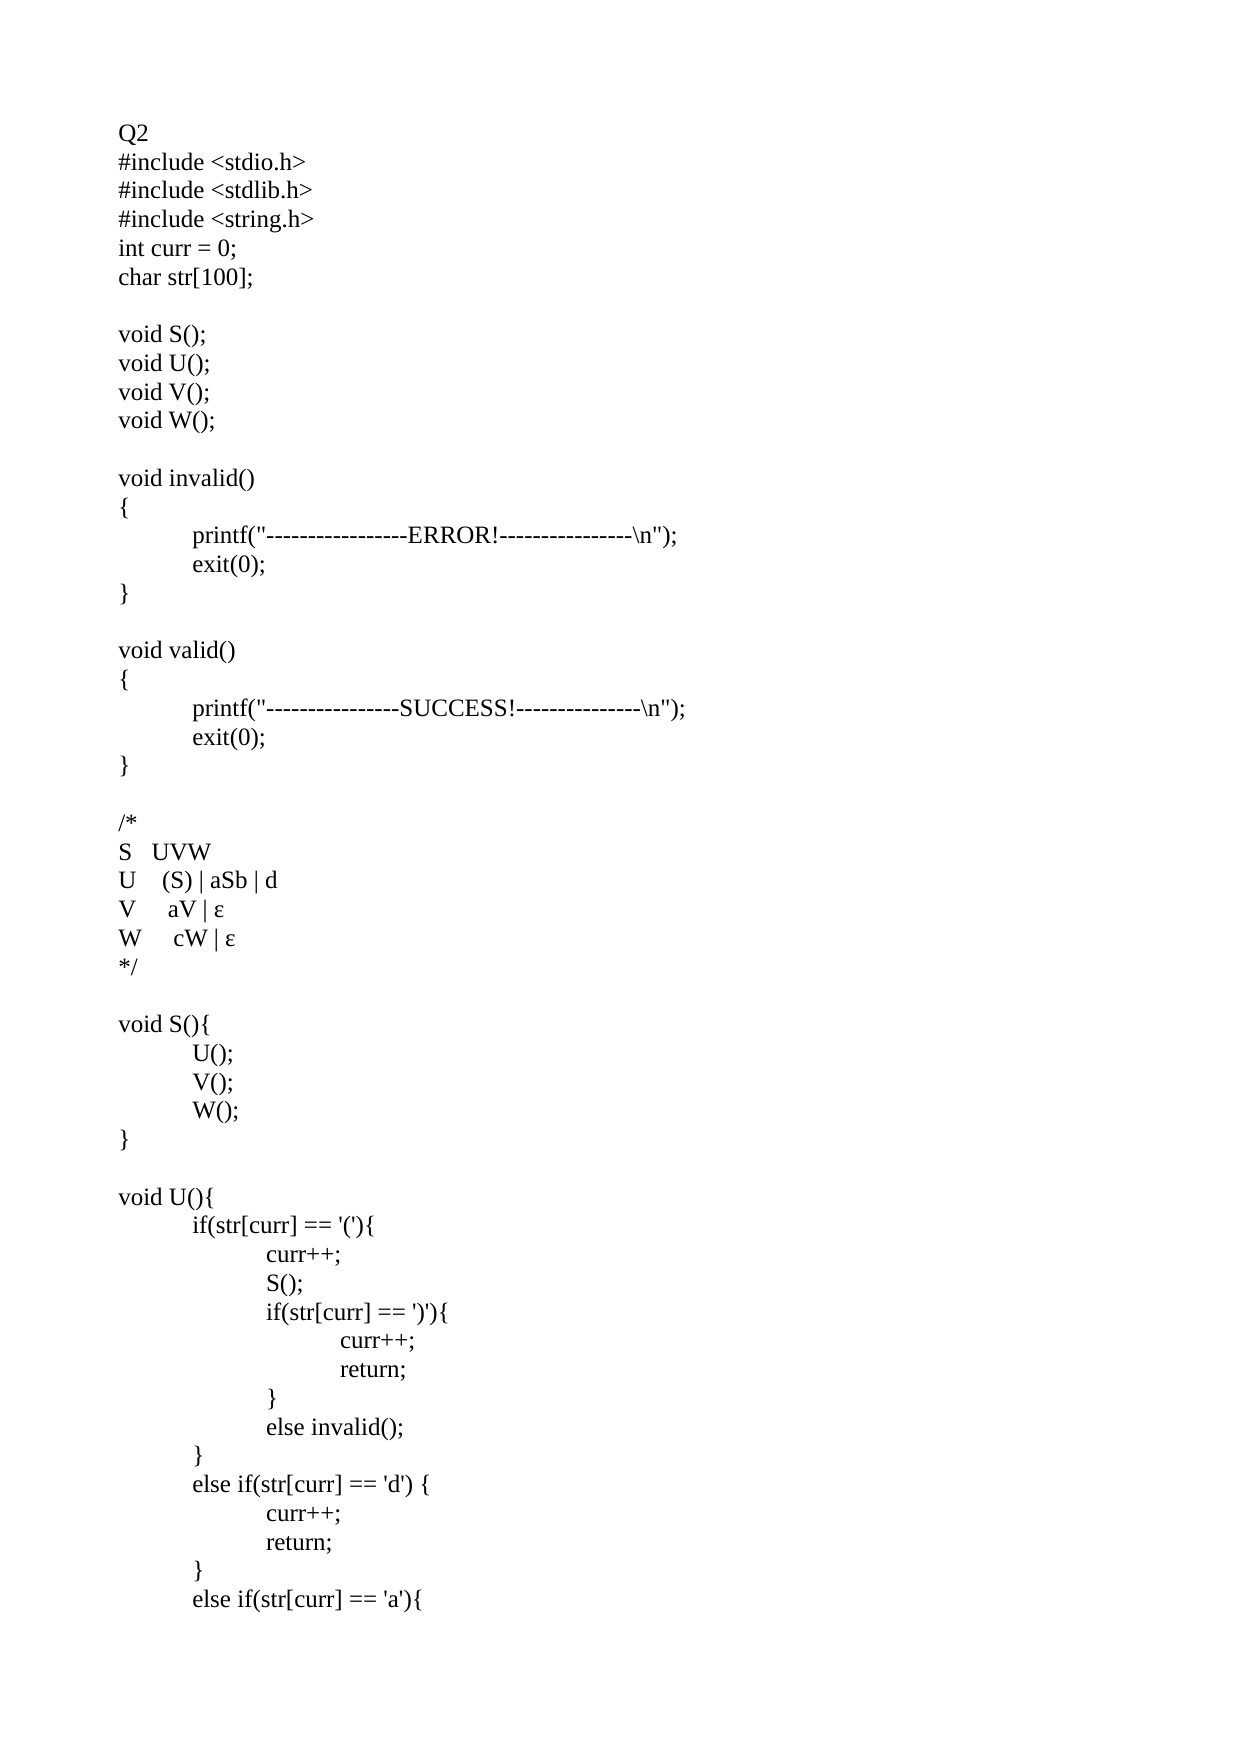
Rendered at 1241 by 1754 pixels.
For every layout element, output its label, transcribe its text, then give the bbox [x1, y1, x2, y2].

text #include <stdlib.h> [118, 176, 1122, 204]
text void S(){ [118, 1009, 1122, 1038]
text void valid() [118, 636, 1122, 664]
text #include <string.h> [118, 204, 1122, 233]
text else invalid(); [118, 1412, 1122, 1441]
text void U(){ [118, 1182, 1122, 1211]
text exit(0); [118, 722, 1122, 751]
text void W(); [118, 406, 1122, 434]
text } [118, 1124, 1122, 1153]
text char str[100]; [118, 262, 1122, 291]
text V  aV | ε [118, 894, 1122, 923]
text U(); [118, 1038, 1122, 1067]
text */ [118, 952, 1122, 981]
text /* [118, 808, 1122, 837]
text if(str[curr] == ')'){ [118, 1297, 1122, 1326]
text Q2 #include <stdio.h> [118, 118, 1122, 176]
text exit(0); [118, 549, 1122, 578]
text U (S) | aSb | d [118, 866, 1122, 894]
text printf("-----------------ERROR!----------------\n"); [118, 521, 1122, 549]
text void S(); [118, 319, 1122, 348]
text } [118, 1441, 1122, 1469]
text W(); [118, 1096, 1122, 1124]
text V(); [118, 1067, 1122, 1096]
text else if(str[curr] == 'a'){ [118, 1584, 1122, 1613]
text void V(); [118, 377, 1122, 406]
text if(str[curr] == '('){ [118, 1211, 1122, 1239]
text void invalid() [118, 463, 1122, 492]
text curr++; [118, 1498, 1122, 1527]
text W  cW | ε [118, 923, 1122, 952]
text curr++; [118, 1239, 1122, 1268]
text int curr = 0; [118, 233, 1122, 262]
text } [118, 751, 1122, 779]
text else if(str[curr] == 'd') { [118, 1469, 1122, 1498]
text } [118, 1556, 1122, 1584]
text S(); [118, 1268, 1122, 1297]
text { [118, 664, 1122, 693]
text } [118, 1383, 1122, 1412]
text curr++; [118, 1326, 1122, 1354]
text { [118, 492, 1122, 521]
text return; [118, 1527, 1122, 1556]
text void U(); [118, 348, 1122, 377]
text SUVW [118, 837, 1122, 866]
text return; [118, 1354, 1122, 1383]
text } [118, 578, 1122, 607]
text printf("----------------SUCCESS!---------------\n"); [118, 693, 1122, 722]
